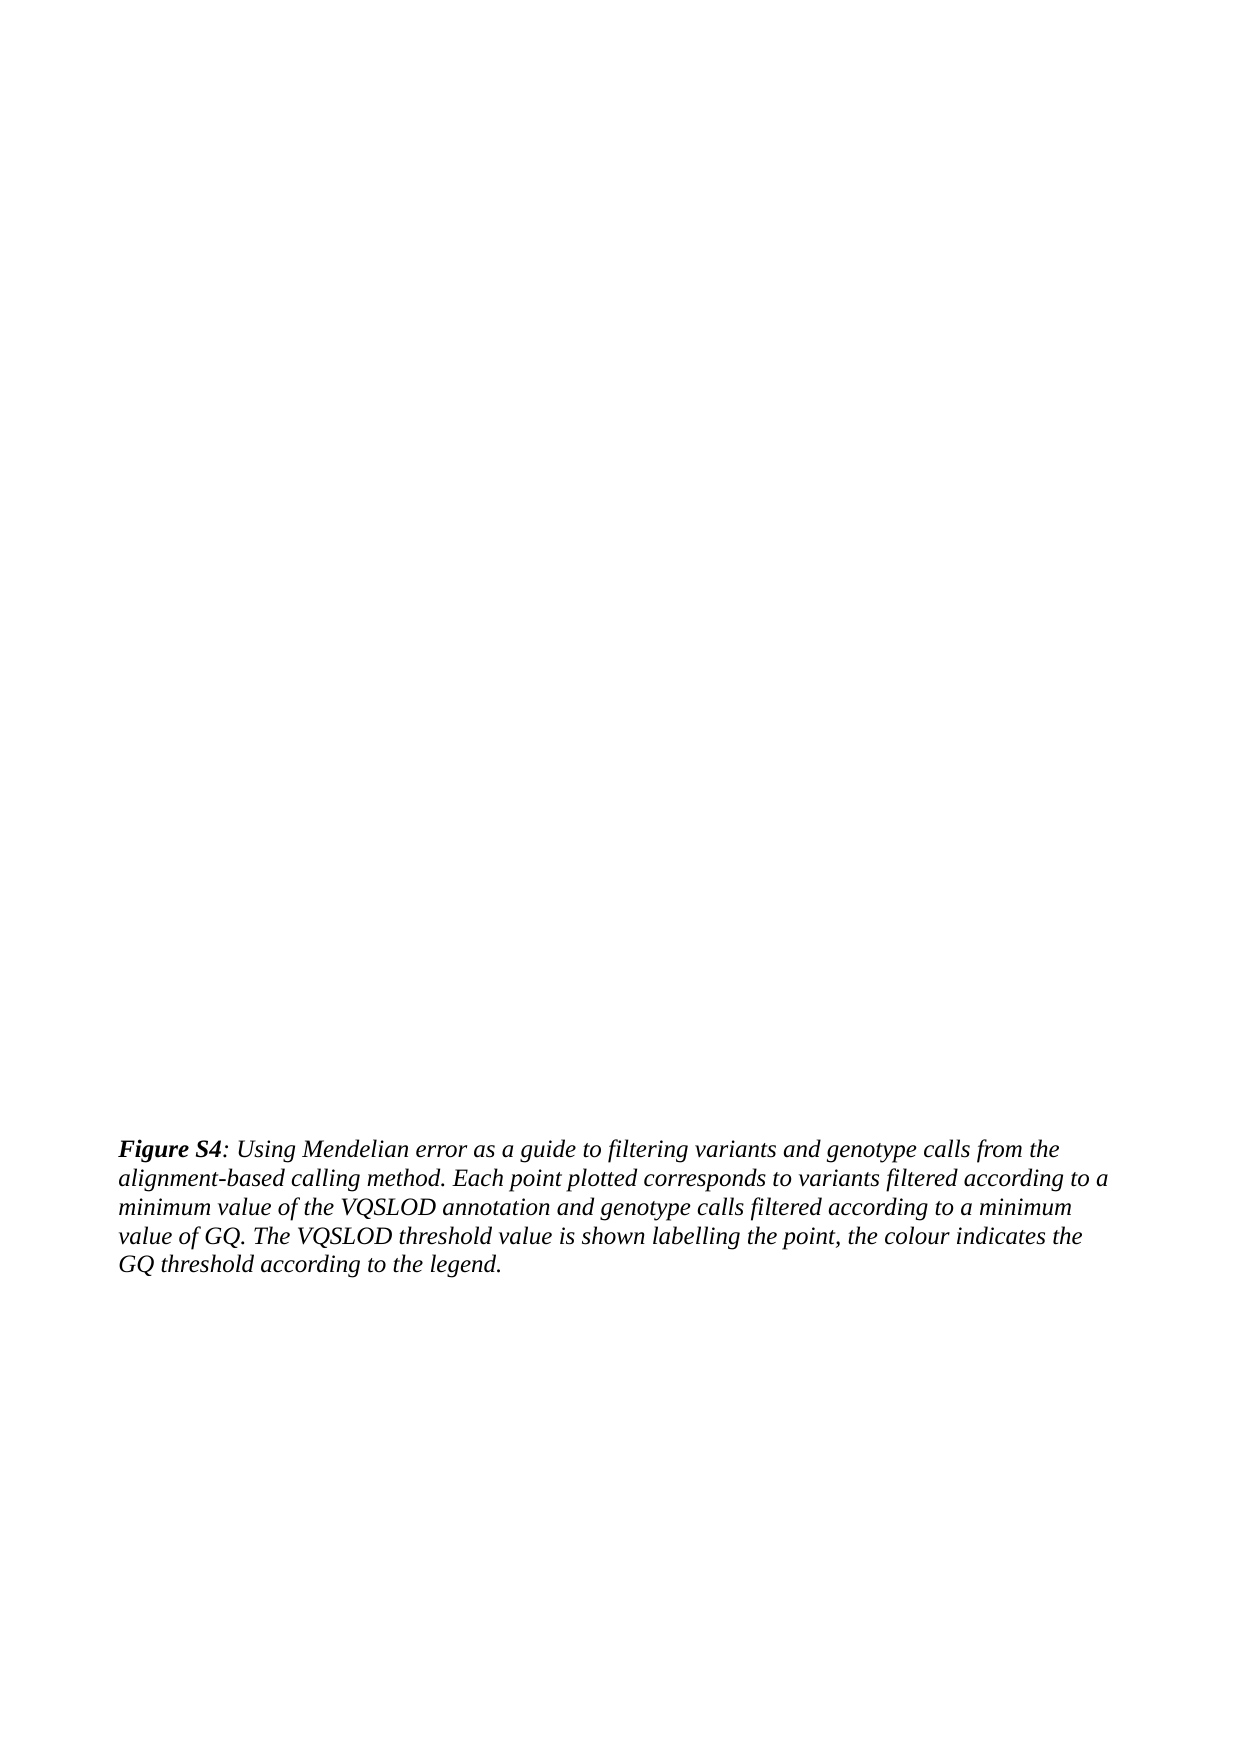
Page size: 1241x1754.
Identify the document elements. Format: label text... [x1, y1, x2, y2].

text Figure S4: Using Mendelian error as a guide to filtering variants and genotype calls from the alignment-based calling method. Each point plotted corresponds to variants filtered according to a minimum value of the VQSLOD annotation and genotype calls filtered according to a minimum value of GQ. The VQSLOD threshold value is shown labelling the point, the colour indicates the GQ threshold according to the legend. [118, 131, 1122, 1278]
